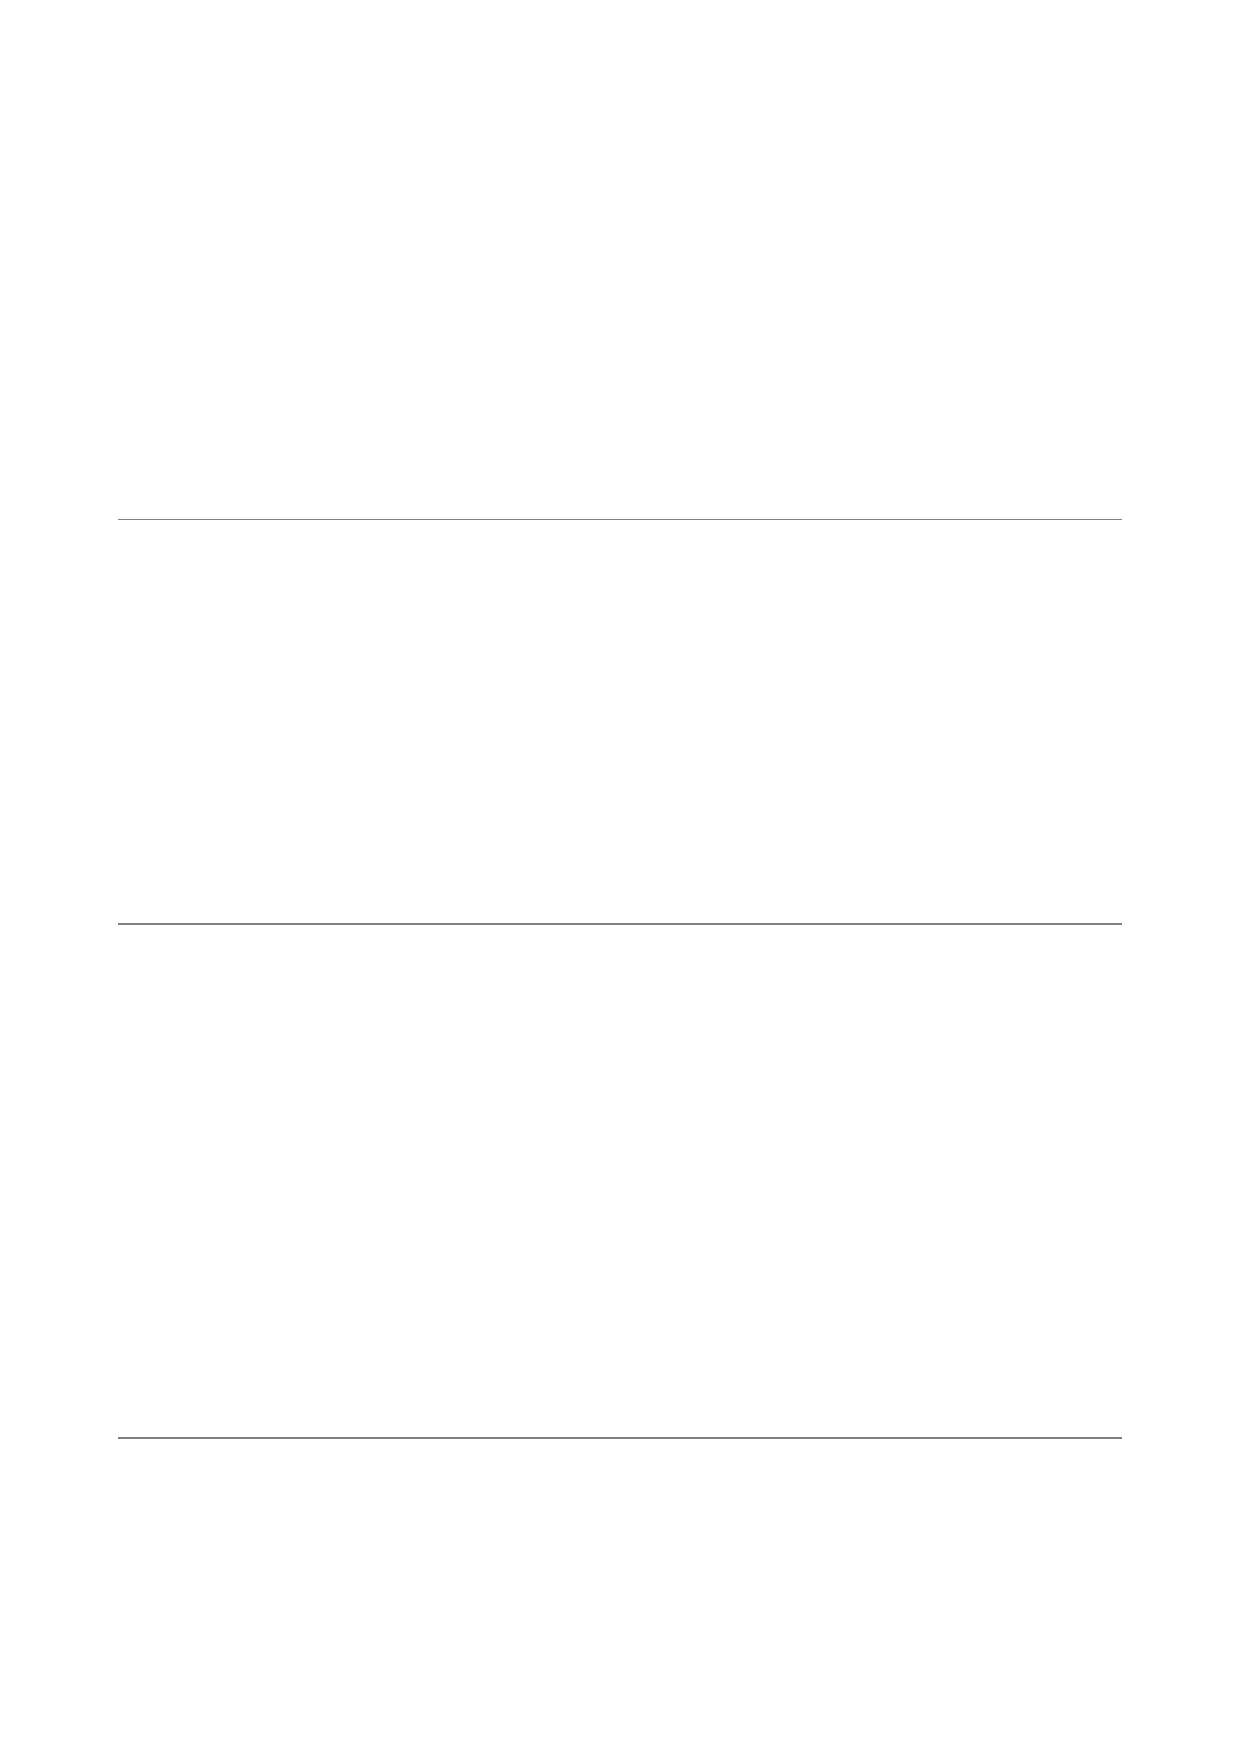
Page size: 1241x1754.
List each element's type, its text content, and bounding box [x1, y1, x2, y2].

text B [118, 1296, 1122, 1320]
subtitle А что с .then()? 🤔 [118, 569, 1122, 616]
subtitle Перевод текста из учебника [118, 1488, 1122, 1531]
subtitle Пример для ясности [118, 974, 1122, 1017]
text Хотя resolve был мгновенный. [118, 1373, 1122, 1404]
text promise.then(...) [118, 308, 1122, 332]
subtitle Самый важный инсайт 🧠 [118, 118, 1122, 161]
text Обычно Promise завершается позже, но иногда результат уже известен. [177, 1544, 1063, 1601]
text 1 [118, 1320, 1122, 1343]
text console.log("A"); [118, 1077, 1122, 1101]
text p.then(v => console.log(v)); [118, 1124, 1122, 1148]
text И тебе не важно: [118, 361, 1122, 390]
text promise.then(value => console.log(value)); [118, 726, 1122, 749]
list или через 5 секунд [162, 457, 1122, 485]
text A [118, 1272, 1122, 1296]
text Promise гарантирует асинхронность обработки результата. [118, 862, 1122, 890]
text Вывод будет: [118, 1225, 1122, 1254]
text Ты всегда работаешь так: [118, 261, 1122, 289]
text const p = new Promise(resolve => resolve(1)); [118, 1030, 1122, 1053]
text console.log("B"); [118, 1172, 1122, 1195]
list был результат сразу [162, 409, 1122, 438]
text .then() выполнится ПОЗЖЕ, после текущего синхронного кода. [118, 779, 1122, 843]
text Promise — это единый интерфейс независимо от того, быстро или долго [177, 174, 1063, 231]
text Даже если resolve вызван сразу: [118, 676, 1122, 707]
text Важный момент ❗ [118, 628, 1122, 657]
